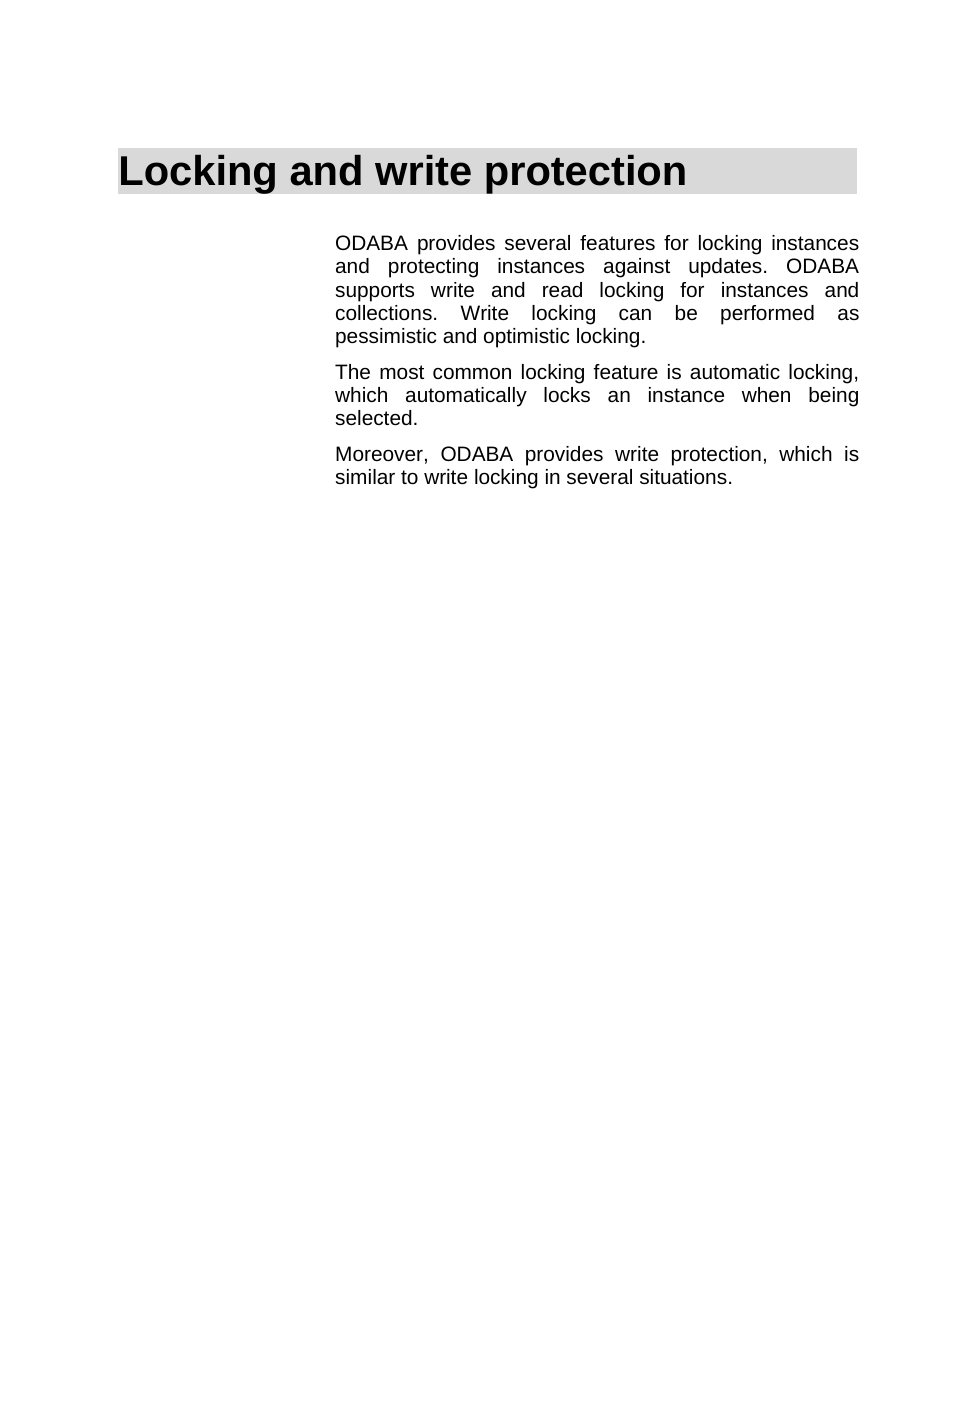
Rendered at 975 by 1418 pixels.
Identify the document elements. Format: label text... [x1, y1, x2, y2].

subtitle Locking and write protection [118, 148, 857, 194]
table_header [107, 232, 324, 502]
table_header ODABA provides several features for locking instances and protecting instances against updates. ODABA supports write and read locking for instances and collections. Write locking can be performed as pessimistic and optimistic locking. The most common locking feature is automatic locking, which automatically locks an instance when being selected. Moreover, ODABA provides write protection, which is similar to write locking in several situations. [324, 232, 871, 502]
